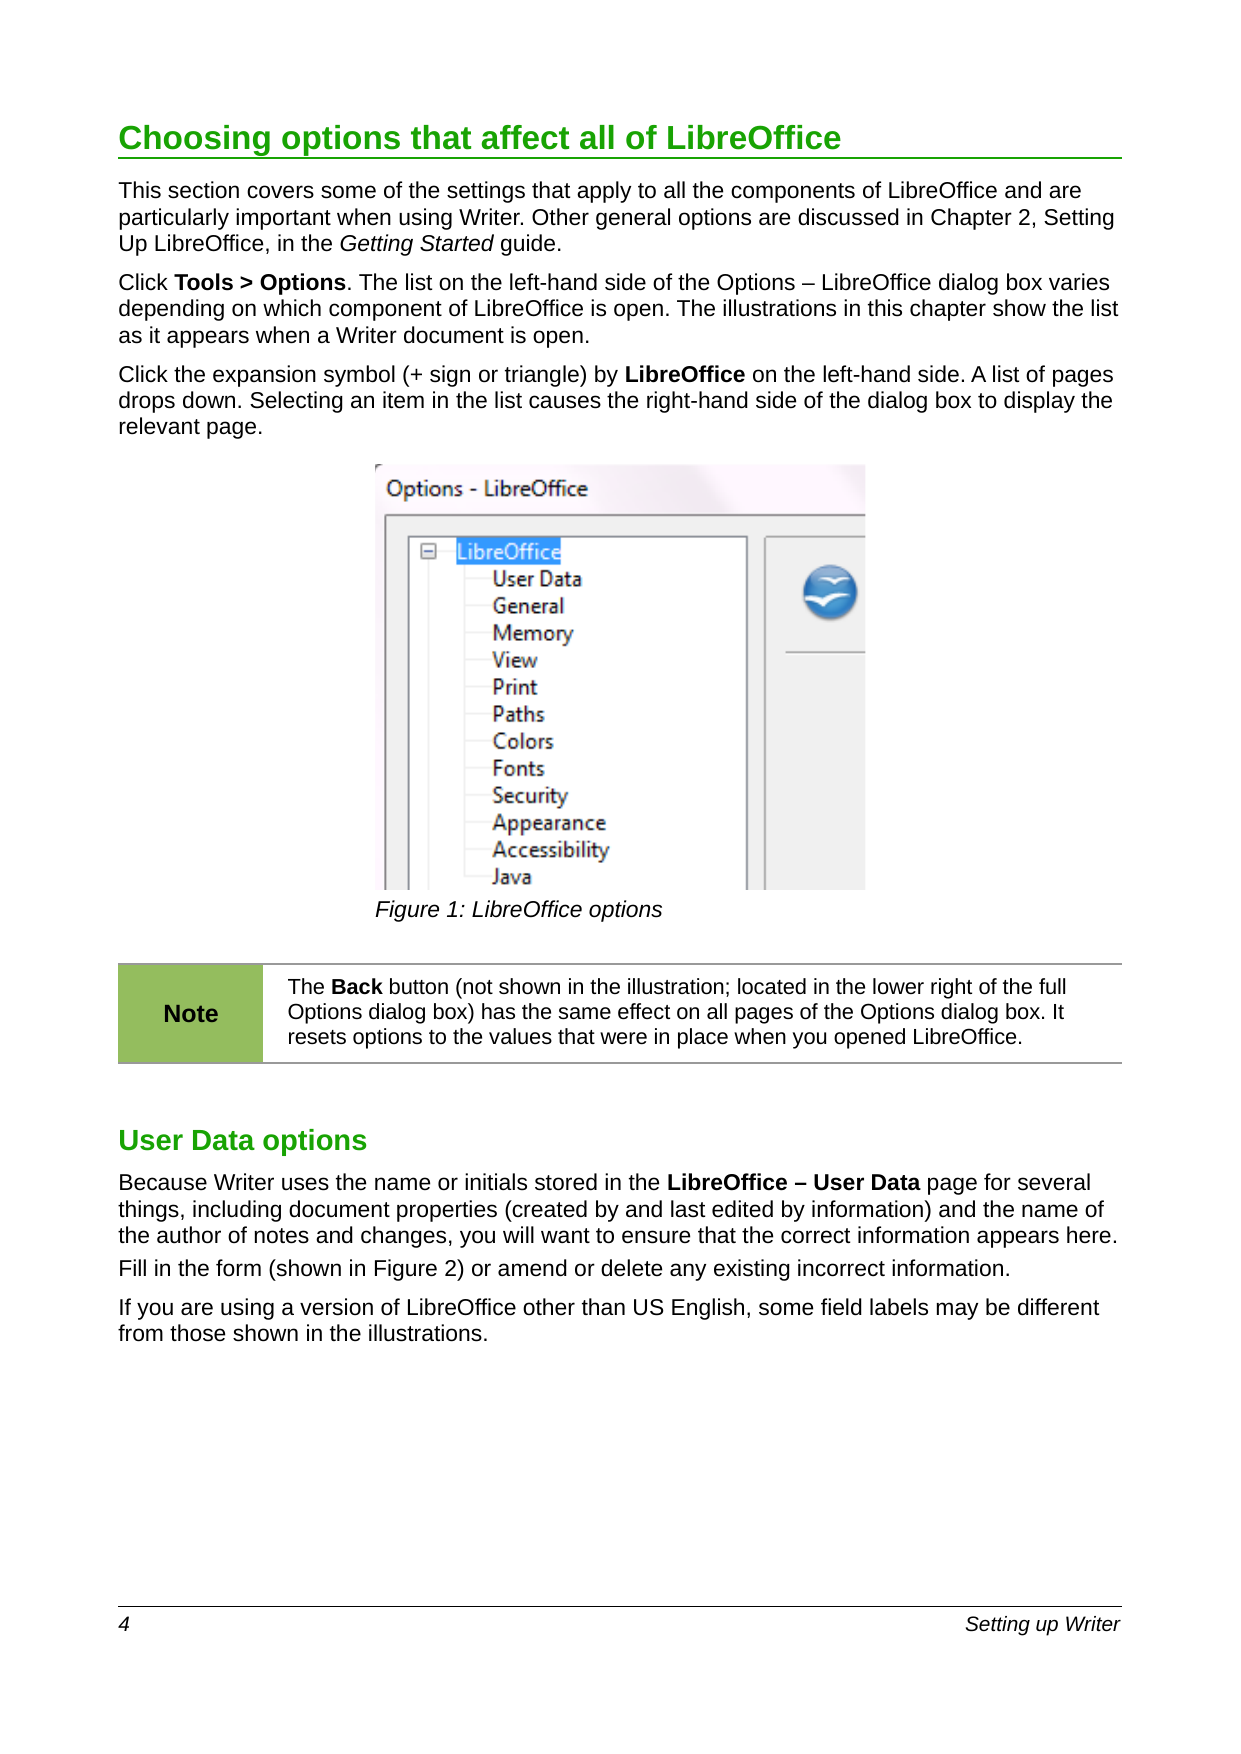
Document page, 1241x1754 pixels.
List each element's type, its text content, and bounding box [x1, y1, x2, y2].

text Click the expansion symbol (+ sign or triangle) by LibreOffice on the left-hand side. A list of pages drops down. Selecting an item in the list causes the right-hand side of the dialog box to display the relevant page. [118, 361, 1122, 440]
table_header Note [118, 965, 263, 1062]
subtitle Choosing options that affect all of LibreOffice [118, 118, 1122, 157]
subtitle User Data options [118, 1123, 1122, 1157]
picture [375, 464, 866, 890]
text Click Tools > Options. The list on the left-hand side of the Options – LibreOffice dialog box varies depending on which component of LibreOffice is open. The illustrations in this chapter show the list as it appears when a Writer document is open. [118, 269, 1122, 348]
text If you are using a version of LibreOffice other than US English, some field labels may be different from those shown in the illustrations. [118, 1293, 1122, 1346]
table_header The Back button (not shown in the illustration; located in the lower right of the full Options dialog box) has the same effect on all pages of the Options dialog box. It resets options to the values that were in place when you opened LibreOffice. [264, 965, 1122, 1062]
text Fill in the form (shown in Figure 2) or amend or delete any existing incorrect information. [118, 1255, 1122, 1281]
list Because Writer uses the name or initials stored in the LibreOffice – User Data page for several things, including document properties (created by and last edited by information) and the name of the author of notes and changes, you will want to ensure that the correct information appears here. [118, 1169, 1122, 1248]
text Figure 1: LibreOffice options [375, 896, 865, 922]
text This section covers some of the settings that apply to all the components of LibreOffice and are particularly important when using Writer. Other general options are discussed in Chapter 2, Setting Up LibreOffice, in the Getting Started guide. [118, 177, 1122, 257]
